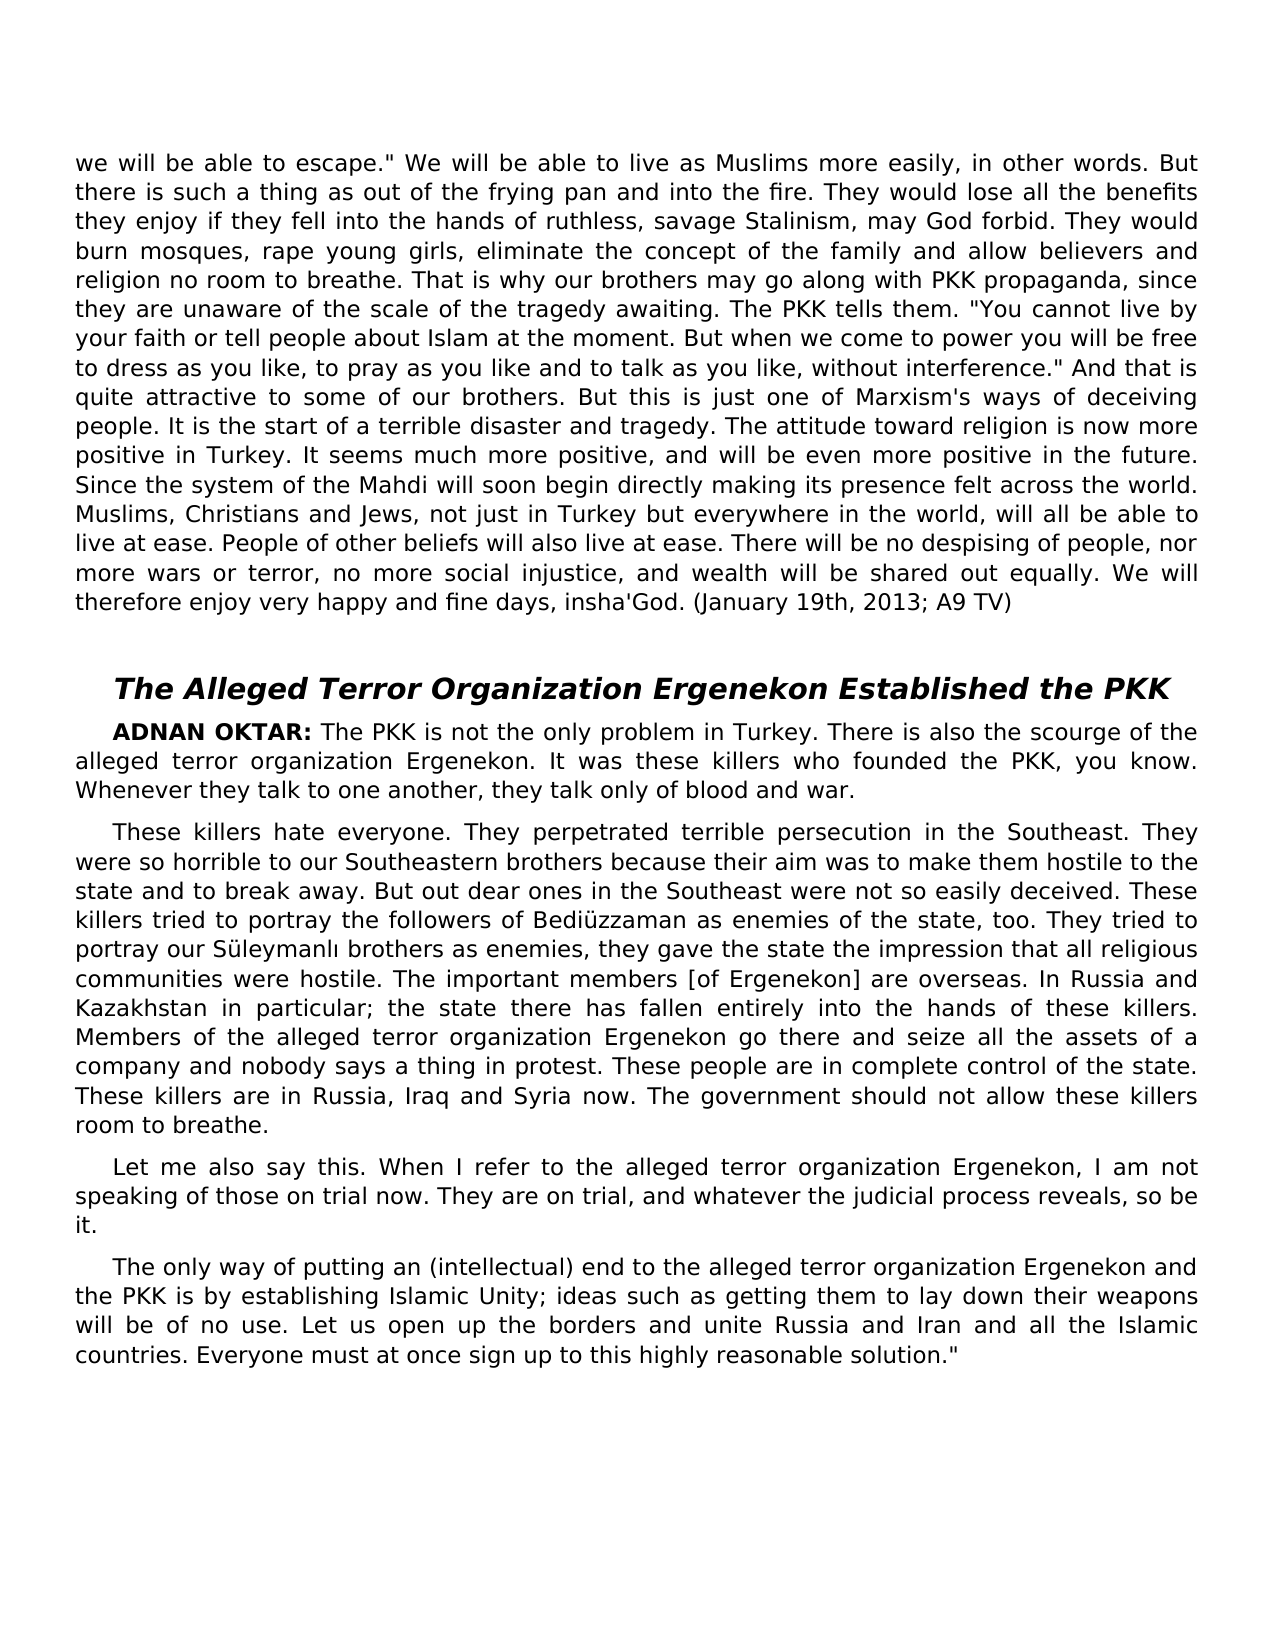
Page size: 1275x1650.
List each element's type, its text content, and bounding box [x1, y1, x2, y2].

text These killers hate everyone. They perpetrated terrible persecution in the Southeast. They were so horrible to our Southeastern brothers because their aim was to make them hostile to the state and to break away. But out dear ones in the Southeast were not so easily deceived. These killers tried to portray the followers of Bediüzzaman as enemies of the state, too. They tried to portray our Süleymanlı brothers as enemies, they gave the state the impression that all religious communities were hostile. The important members [of Ergenekon] are overseas. In Russia and Kazakhstan in particular; the state there has fallen entirely into the hands of these killers. Members of the alleged terror organization Ergenekon go there and seize all the assets of a company and nobody says a thing in protest. These people are in complete control of the state. These killers are in Russia, Iraq and Syria now. The government should not allow these killers room to breathe. [75, 819, 1200, 1139]
text we will be able to escape." We will be able to live as Muslims more easily, in other words. But there is such a thing as out of the frying pan and into the fire. They would lose all the benefits they enjoy if they fell into the hands of ruthless, savage Stalinism, may God forbid. They would burn mosques, rape young girls, eliminate the concept of the family and allow believers and religion no room to breathe. That is why our brothers may go along with PKK propaganda, since they are unaware of the scale of the tragedy awaiting. The PKK tells them. "You cannot live by your faith or tell people about Islam at the moment. But when we come to power you will be free to dress as you like, to pray as you like and to talk as you like, without interference." And that is quite attractive to some of our brothers. But this is just one of Marxism's ways of deceiving people. It is the start of a terrible disaster and tragedy. The attitude toward religion is now more positive in Turkey. It seems much more positive, and will be even more positive in the future. Since the system of the Mahdi will soon begin directly making its presence felt across the world. Muslims, Christians and Jews, not just in Turkey but everywhere in the world, will all be able to live at ease. People of other beliefs will also live at ease. There will be no despising of people, nor more wars or terror, no more social injustice, and wealth will be shared out equally. We will therefore enjoy very happy and fine days, insha'God. (January 19th, 2013; A9 TV) [75, 150, 1200, 616]
subtitle The Alleged Terror Organization Ergenekon Established the PKK [113, 673, 1200, 707]
text Let me also say this. When I refer to the alleged terror organization Ergenekon, I am not speaking of those on trial now. They are on trial, and whatever the judicial process reveals, so be it. [75, 1154, 1200, 1239]
text The only way of putting an (intellectual) end to the alleged terror organization Ergenekon and the PKK is by establishing Islamic Unity; ideas such as getting them to lay down their weapons will be of no use. Let us open up the borders and unite Russia and Iran and all the Islamic countries. Everyone must at once sign up to this highly reasonable solution." [75, 1254, 1200, 1369]
text ADNAN OKTAR: The PKK is not the only problem in Turkey. There is also the scourge of the alleged terror organization Ergenekon. It was these killers who founded the PKK, you know. Whenever they talk to one another, they talk only of blood and war. [75, 719, 1200, 804]
